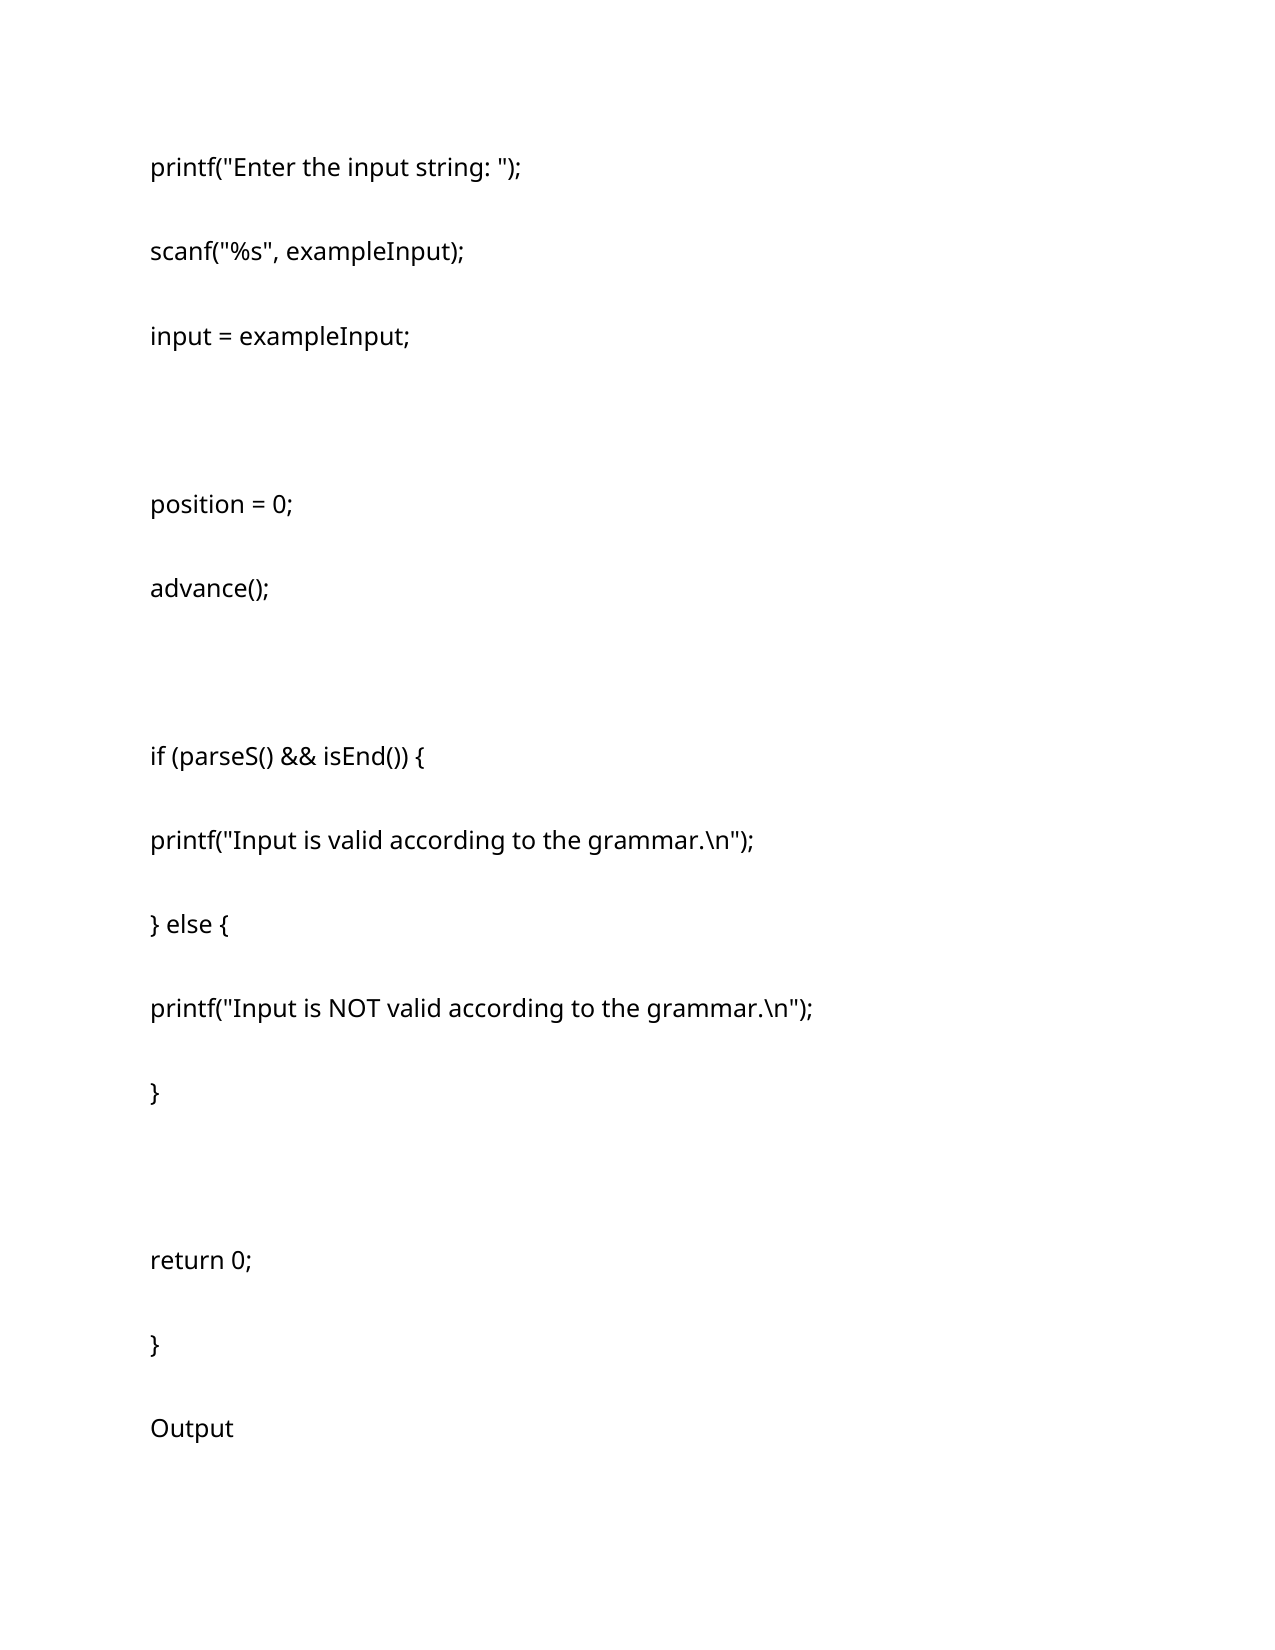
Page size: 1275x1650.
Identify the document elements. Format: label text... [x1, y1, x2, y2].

text } [150, 1075, 1125, 1109]
text printf("Enter the input string: "); [150, 150, 1125, 184]
text printf("Input is NOT valid according to the grammar.\n"); [150, 991, 1125, 1025]
text input = exampleInput; [150, 318, 1125, 352]
text Output [150, 1411, 1125, 1445]
text if (parseS() && isEnd()) { [150, 738, 1125, 772]
text scanf("%s", exampleInput); [150, 234, 1125, 268]
text advance(); [150, 570, 1125, 604]
text return 0; [150, 1243, 1125, 1277]
text } else { [150, 907, 1125, 941]
text printf("Input is valid according to the grammar.\n"); [150, 822, 1125, 857]
text position = 0; [150, 486, 1125, 520]
text } [150, 1327, 1125, 1361]
